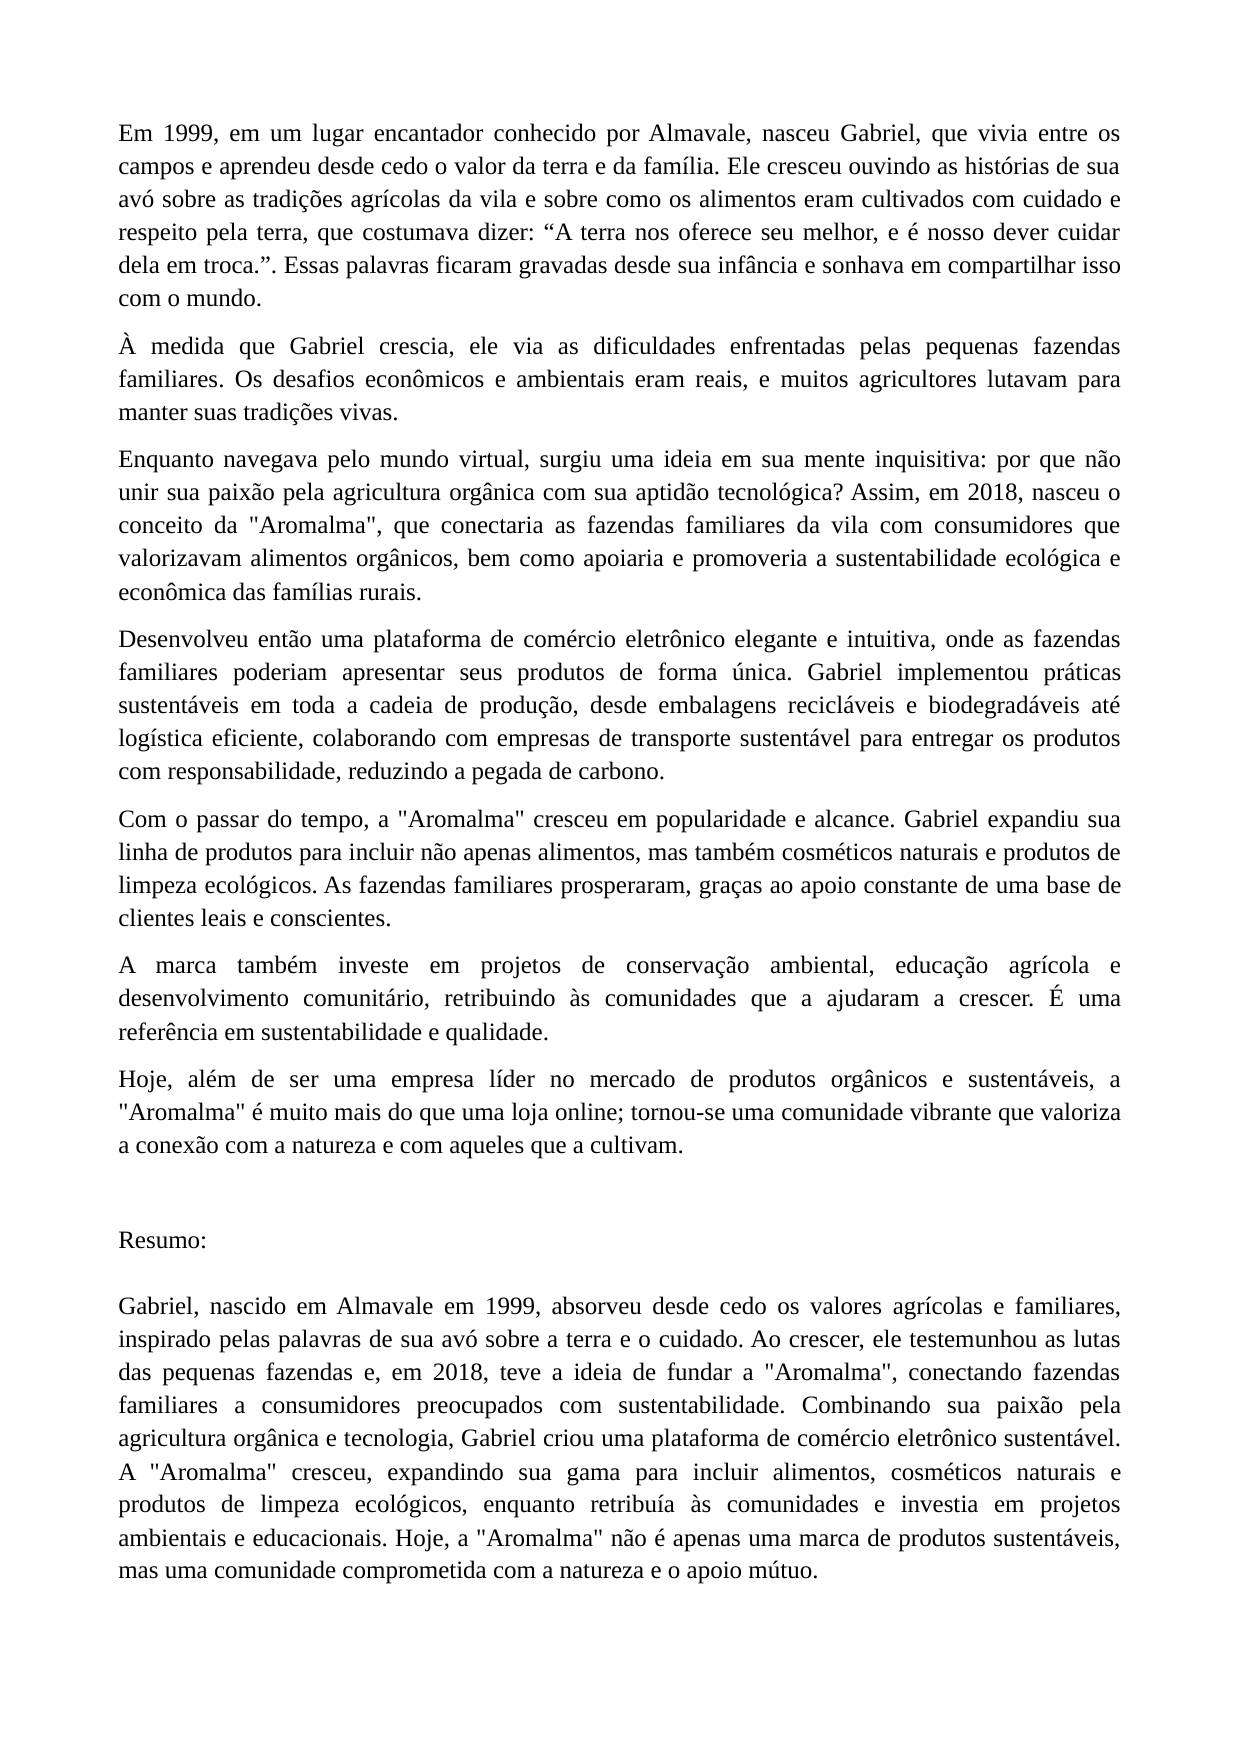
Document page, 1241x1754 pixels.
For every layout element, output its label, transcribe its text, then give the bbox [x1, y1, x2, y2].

text Enquanto navegava pelo mundo virtual, surgiu uma ideia em sua mente inquisitiva: por que não unir sua paixão pela agricultura orgânica com sua aptidão tecnológica? Assim, em 2018, nasceu o conceito da "Aromalma", que conectaria as fazendas familiares da vila com consumidores que valorizavam alimentos orgânicos, bem como apoiaria e promoveria a sustentabilidade ecológica e econômica das famílias rurais. [118, 444, 1122, 605]
text Desenvolveu então uma plataforma de comércio eletrônico elegante e intuitiva, onde as fazendas familiares poderiam apresentar seus produtos de forma única. Gabriel implementou práticas sustentáveis em toda a cadeia de produção, desde embalagens recicláveis e biodegradáveis até logística eficiente, colaborando com empresas de transporte sustentável para entregar os produtos com responsabilidade, reduzindo a pegada de carbono. [118, 624, 1122, 785]
text Hoje, além de ser uma empresa líder no mercado de produtos orgânicos e sustentáveis, a "Aromalma" é muito mais do que uma loja online; tornou-se uma comunidade vibrante que valoriza a conexão com a natureza e com aqueles que a cultivam. [118, 1064, 1122, 1159]
text Resumo: Gabriel, nascido em Almavale em 1999, absorveu desde cedo os valores agrícolas e familiares, inspirado pelas palavras de sua avó sobre a terra e o cuidado. Ao crescer, ele testemunhou as lutas das pequenas fazendas e, em 2018, teve a ideia de fundar a "Aromalma", conectando fazendas familiares a consumidores preocupados com sustentabilidade. Combinando sua paixão pela agricultura orgânica e tecnologia, Gabriel criou uma plataforma de comércio eletrônico sustentável. A "Aromalma" cresceu, expandindo sua gama para incluir alimentos, cosméticos naturais e produtos de limpeza ecológicos, enquanto retribuía às comunidades e investia em projetos ambientais e educacionais. Hoje, a "Aromalma" não é apenas uma marca de produtos sustentáveis, mas uma comunidade comprometida com a natureza e o apoio mútuo. [118, 1225, 1122, 1584]
text A marca também investe em projetos de conservação ambiental, educação agrícola e desenvolvimento comunitário, retribuindo às comunidades que a ajudaram a crescer. É uma referência em sustentabilidade e qualidade. [118, 951, 1122, 1045]
text Com o passar do tempo, a "Aromalma" cresceu em popularidade e alcance. Gabriel expandiu sua linha de produtos para incluir não apenas alimentos, mas também cosméticos naturais e produtos de limpeza ecológicos. As fazendas familiares prosperaram, graças ao apoio constante de uma base de clientes leais e conscientes. [118, 804, 1122, 932]
text À medida que Gabriel crescia, ele via as dificuldades enfrentadas pelas pequenas fazendas familiares. Os desafios econômicos e ambientais eram reais, e muitos agricultores lutavam para manter suas tradições vivas. [118, 331, 1122, 426]
text Em 1999, em um lugar encantador conhecido por Almavale, nasceu Gabriel, que vivia entre os campos e aprendeu desde cedo o valor da terra e da família. Ele cresceu ouvindo as histórias de sua avó sobre as tradições agrícolas da vila e sobre como os alimentos eram cultivados com cuidado e respeito pela terra, que costumava dizer: “A terra nos oferece seu melhor, e é nosso dever cuidar dela em troca.”. Essas palavras ficaram gravadas desde sua infância e sonhava em compartilhar isso com o mundo. [118, 118, 1122, 312]
